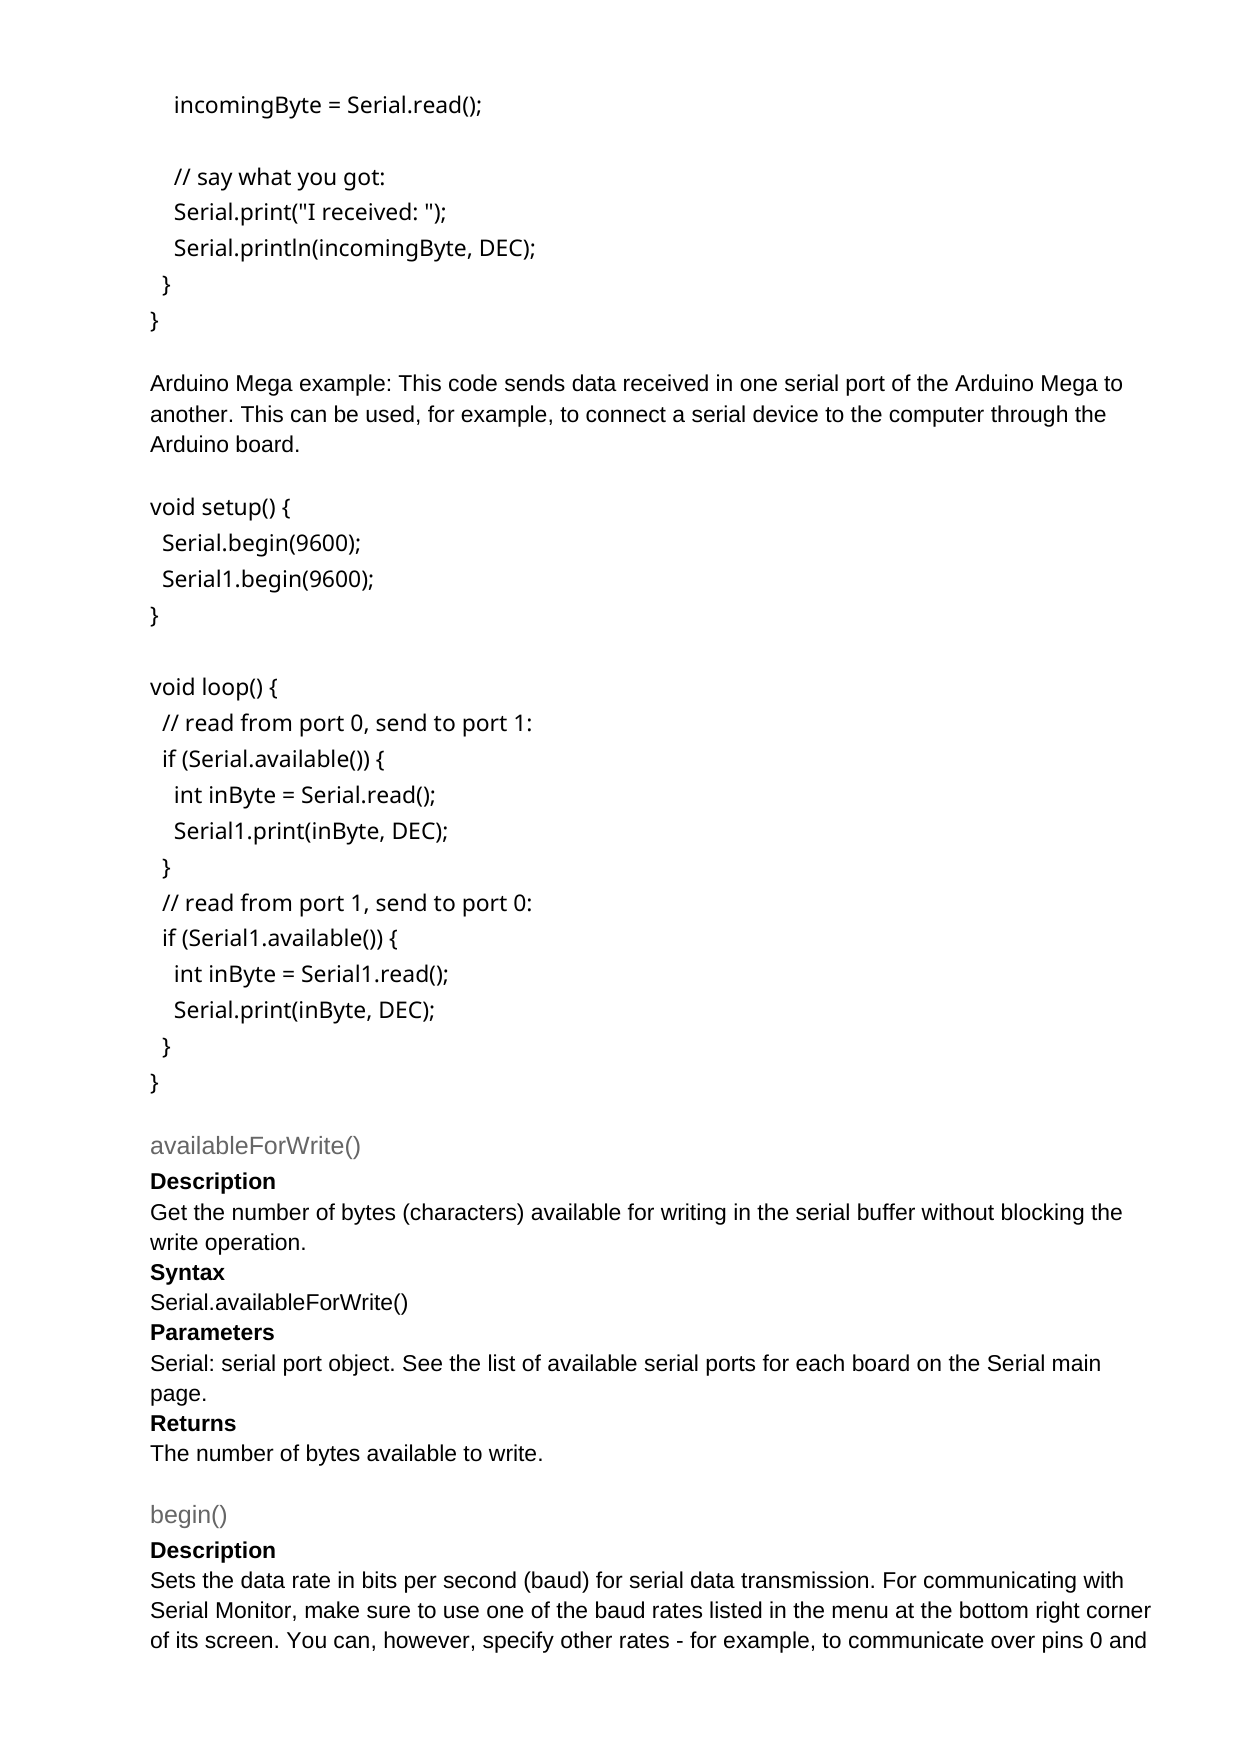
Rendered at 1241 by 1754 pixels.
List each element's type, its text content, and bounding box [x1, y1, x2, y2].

text } [150, 1030, 1152, 1061]
text Get the number of bytes (characters) available for writing in the serial buffer without blocking the write operation. [150, 1198, 1152, 1255]
text Description [150, 1168, 1152, 1195]
text // read from port 0, send to port 1: [150, 707, 1152, 738]
text Syntax [150, 1259, 1152, 1285]
text } [150, 851, 1152, 882]
text incomingByte = Serial.read(); [150, 88, 1152, 120]
text int inByte = Serial1.read(); [150, 958, 1152, 989]
text Description [150, 1537, 1152, 1563]
subtitle begin() [150, 1499, 1152, 1528]
text The number of bytes available to write. [150, 1440, 1152, 1467]
text void setup() { [150, 491, 1152, 522]
text Serial.print(inByte, DEC); [150, 994, 1152, 1026]
subtitle availableForWrite() [150, 1131, 1152, 1160]
text Parameters [150, 1319, 1152, 1346]
text int inByte = Serial.read(); [150, 779, 1152, 810]
text if (Serial1.available()) { [150, 922, 1152, 954]
text } [150, 268, 1152, 299]
text void loop() { [150, 671, 1152, 702]
text if (Serial.available()) { [150, 743, 1152, 774]
text } [150, 304, 1152, 335]
text Serial.print("I received: "); [150, 196, 1152, 228]
text Serial.println(incomingByte, DEC); [150, 232, 1152, 263]
text Serial: serial port object. See the list of available serial ports for each board on the Serial main page. [150, 1349, 1152, 1406]
text Arduino Mega example: This code sends data received in one serial port of the Arduino Mega to another. This can be used, for example, to connect a serial device to the computer through the Arduino board. [150, 370, 1152, 457]
text Sets the data rate in bits per second (baud) for serial data transmission. For communicating with Serial Monitor, make sure to use one of the baud rates listed in the menu at the bottom right corner of its screen. You can, however, specify other rates - for example, to communicate over pins 0 and [150, 1567, 1152, 1654]
text // read from port 1, send to port 0: [150, 886, 1152, 918]
text Serial.availableForWrite() [150, 1289, 1152, 1316]
text Returns [150, 1410, 1152, 1436]
text // say what you got: [150, 160, 1152, 192]
text Serial1.begin(9600); [150, 563, 1152, 594]
text } [150, 599, 1152, 630]
text } [150, 1066, 1152, 1097]
text Serial.begin(9600); [150, 527, 1152, 558]
text Serial1.print(inByte, DEC); [150, 814, 1152, 846]
